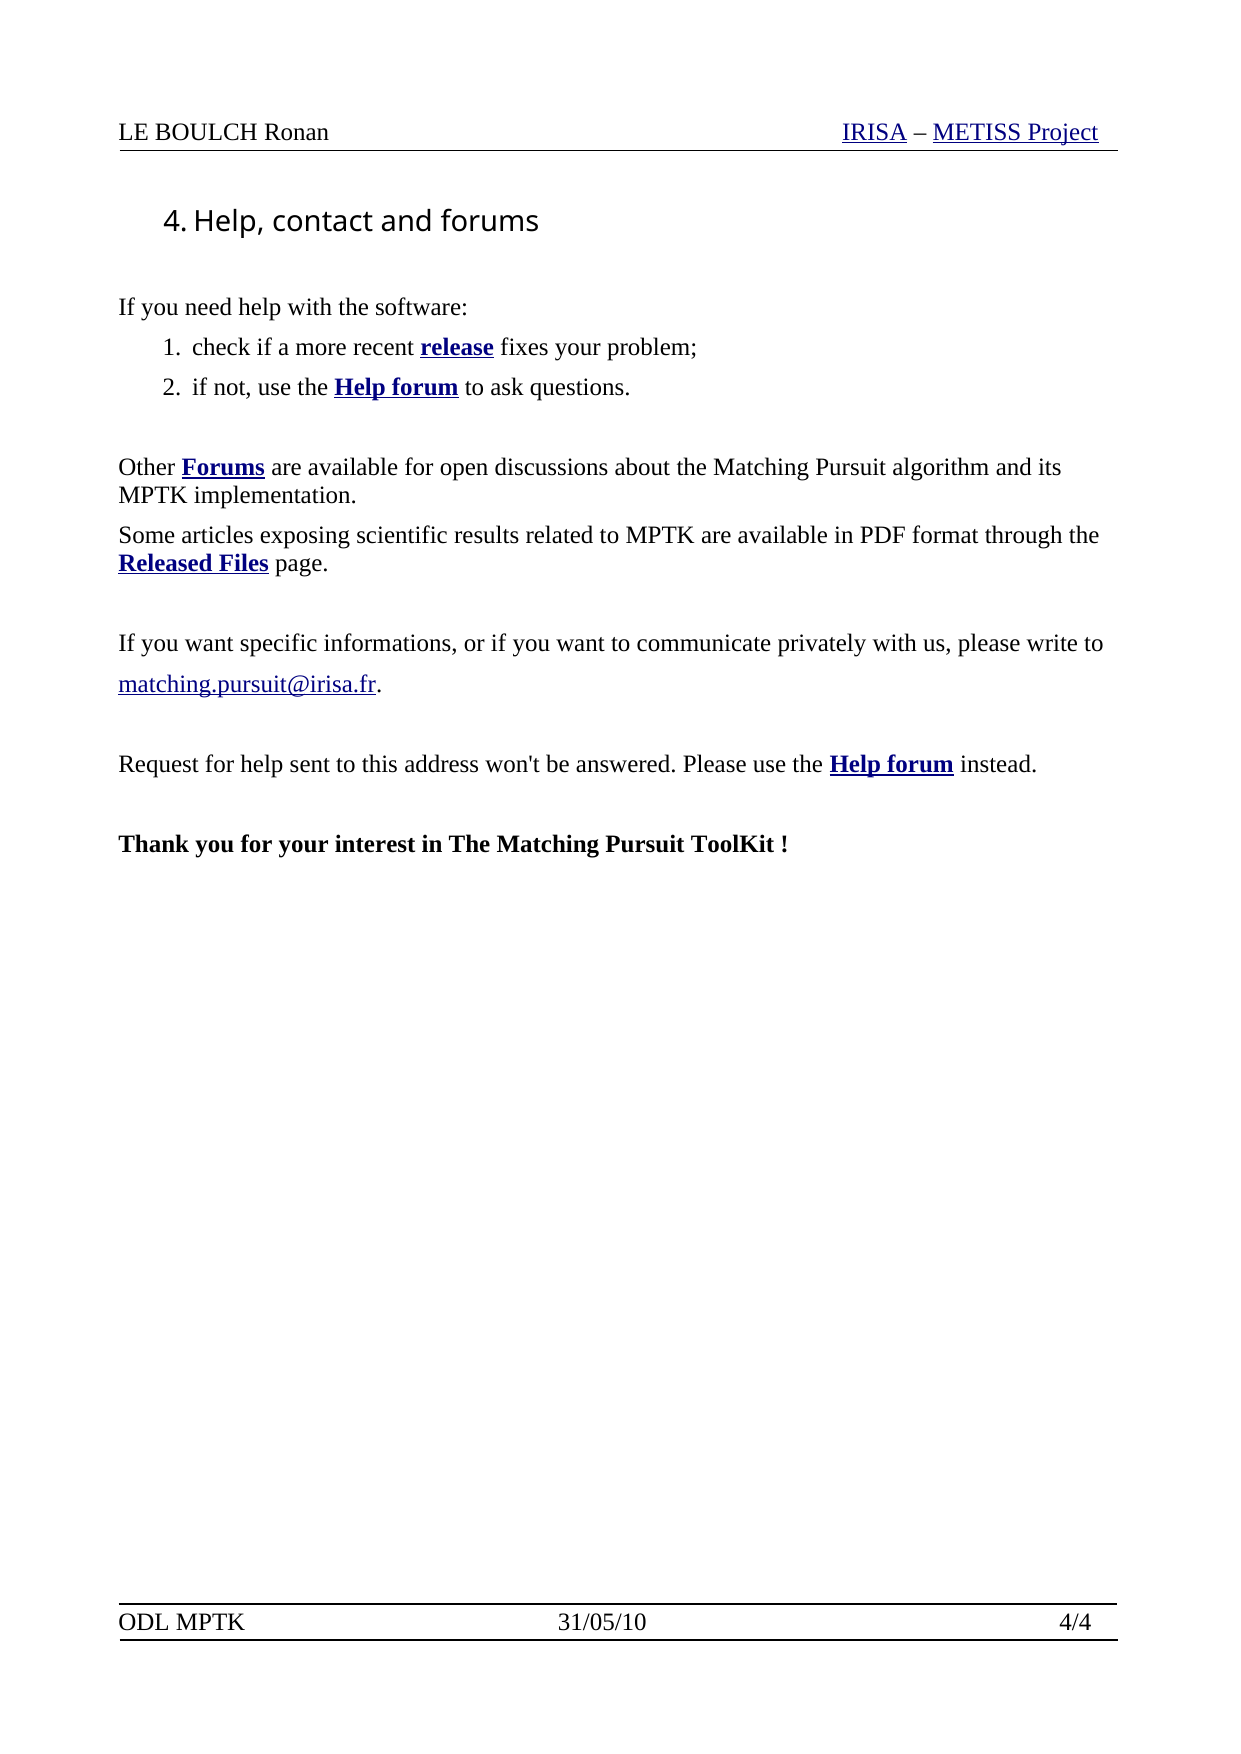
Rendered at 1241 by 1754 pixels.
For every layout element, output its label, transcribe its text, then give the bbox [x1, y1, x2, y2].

list if not, use the Help forum to ask questions. [162, 373, 1122, 401]
text Request for help sent to this address won't be answered. Please use the Help forum instead. [118, 750, 1122, 778]
text Some articles exposing scientific results related to MPTK are available in PDF format through the Released Files page. [118, 521, 1122, 577]
text Other Forums are available for open discussions about the Matching Pursuit algorithm and its MPTK implementation. [118, 453, 1122, 509]
list check if a more recent release fixes your problem; [162, 333, 1122, 361]
text If you need help with the software: [118, 293, 1122, 320]
text matching.pursuit@irisa.fr. [118, 670, 1122, 697]
text Thank you for your interest in The Matching Pursuit ToolKit ! [118, 831, 1122, 858]
subtitle Help, contact and forums [156, 200, 1122, 240]
text If you want specific informations, or if you want to communicate privately with us, please write to [118, 629, 1122, 657]
